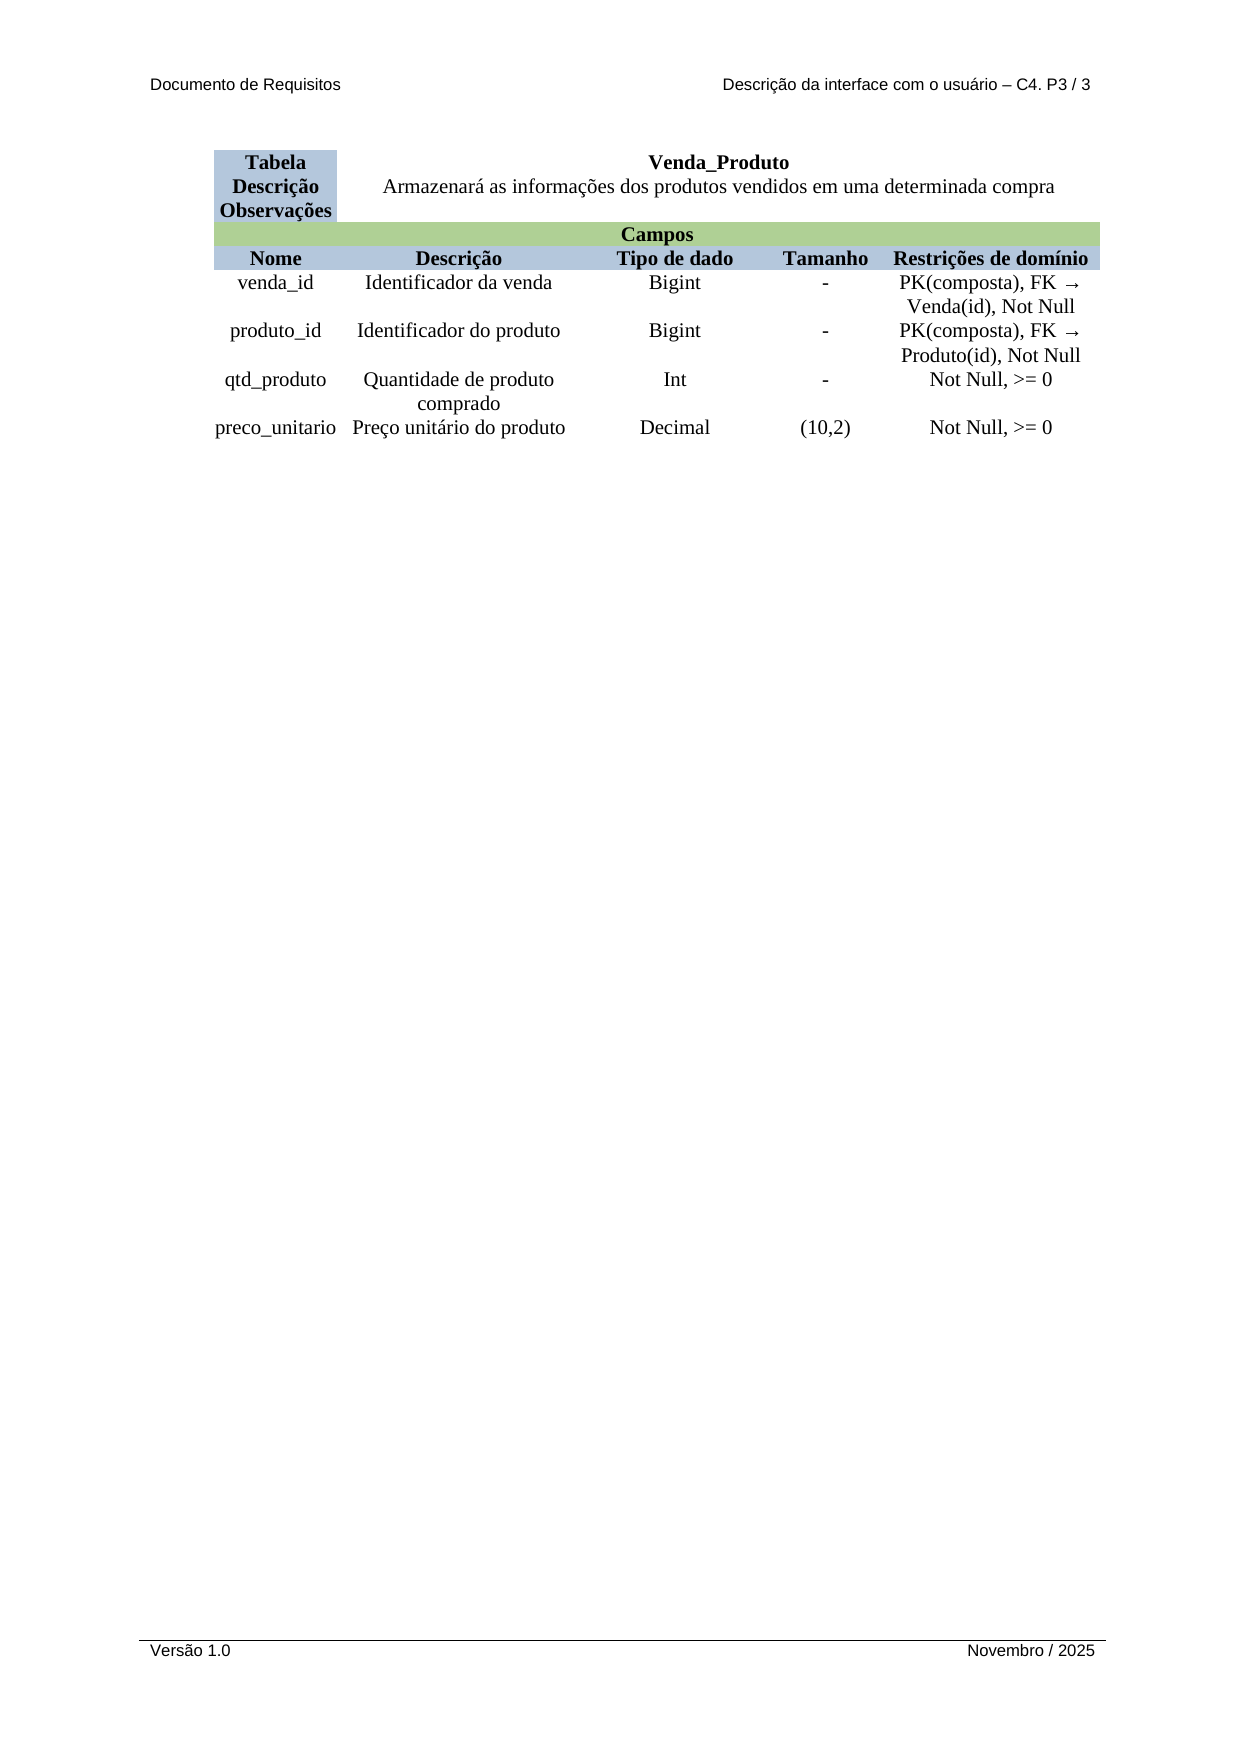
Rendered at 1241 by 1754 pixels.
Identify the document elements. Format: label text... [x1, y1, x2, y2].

table_cell Identificador do produto [337, 319, 580, 367]
table_cell Bigint [580, 319, 769, 367]
table_cell Not Null, >= 0 [881, 415, 1100, 439]
table_cell Preço unitário do produto [337, 415, 580, 439]
table_cell (10,2) [769, 415, 881, 439]
table_cell Tamanho [769, 246, 881, 270]
table_cell Quantidade de produto comprado [337, 367, 580, 415]
table_cell Observações [214, 198, 337, 222]
table_cell PK(composta), FK → Venda(id), Not Null [881, 270, 1100, 318]
table_cell Not Null, >= 0 [881, 367, 1100, 415]
table_cell Restrições de domínio [881, 246, 1100, 270]
table_cell qtd_produto [214, 367, 337, 415]
table_header Venda_Produto [337, 150, 1100, 174]
table_cell - [769, 367, 881, 415]
table_cell Bigint [580, 270, 769, 318]
table_cell Int [580, 367, 769, 415]
table_cell venda_id [214, 270, 337, 318]
table_cell preco_unitario [214, 415, 337, 439]
table_cell - [769, 270, 881, 318]
table_header Tabela [214, 150, 337, 174]
table_cell PK(composta), FK → Produto(id), Not Null [881, 319, 1100, 367]
table_cell Armazenará as informações dos produtos vendidos em uma determinada compra [337, 174, 1100, 198]
table_cell Tipo de dado [580, 246, 769, 270]
table_cell produto_id [214, 319, 337, 367]
table_cell - [769, 319, 881, 367]
table_cell Decimal [580, 415, 769, 439]
table_cell Nome [214, 246, 337, 270]
table_cell [337, 198, 1100, 222]
table_cell Descrição [214, 174, 337, 198]
table_cell Campos [214, 222, 1100, 246]
table_cell Descrição [337, 246, 580, 270]
table_cell Identificador da venda [337, 270, 580, 318]
